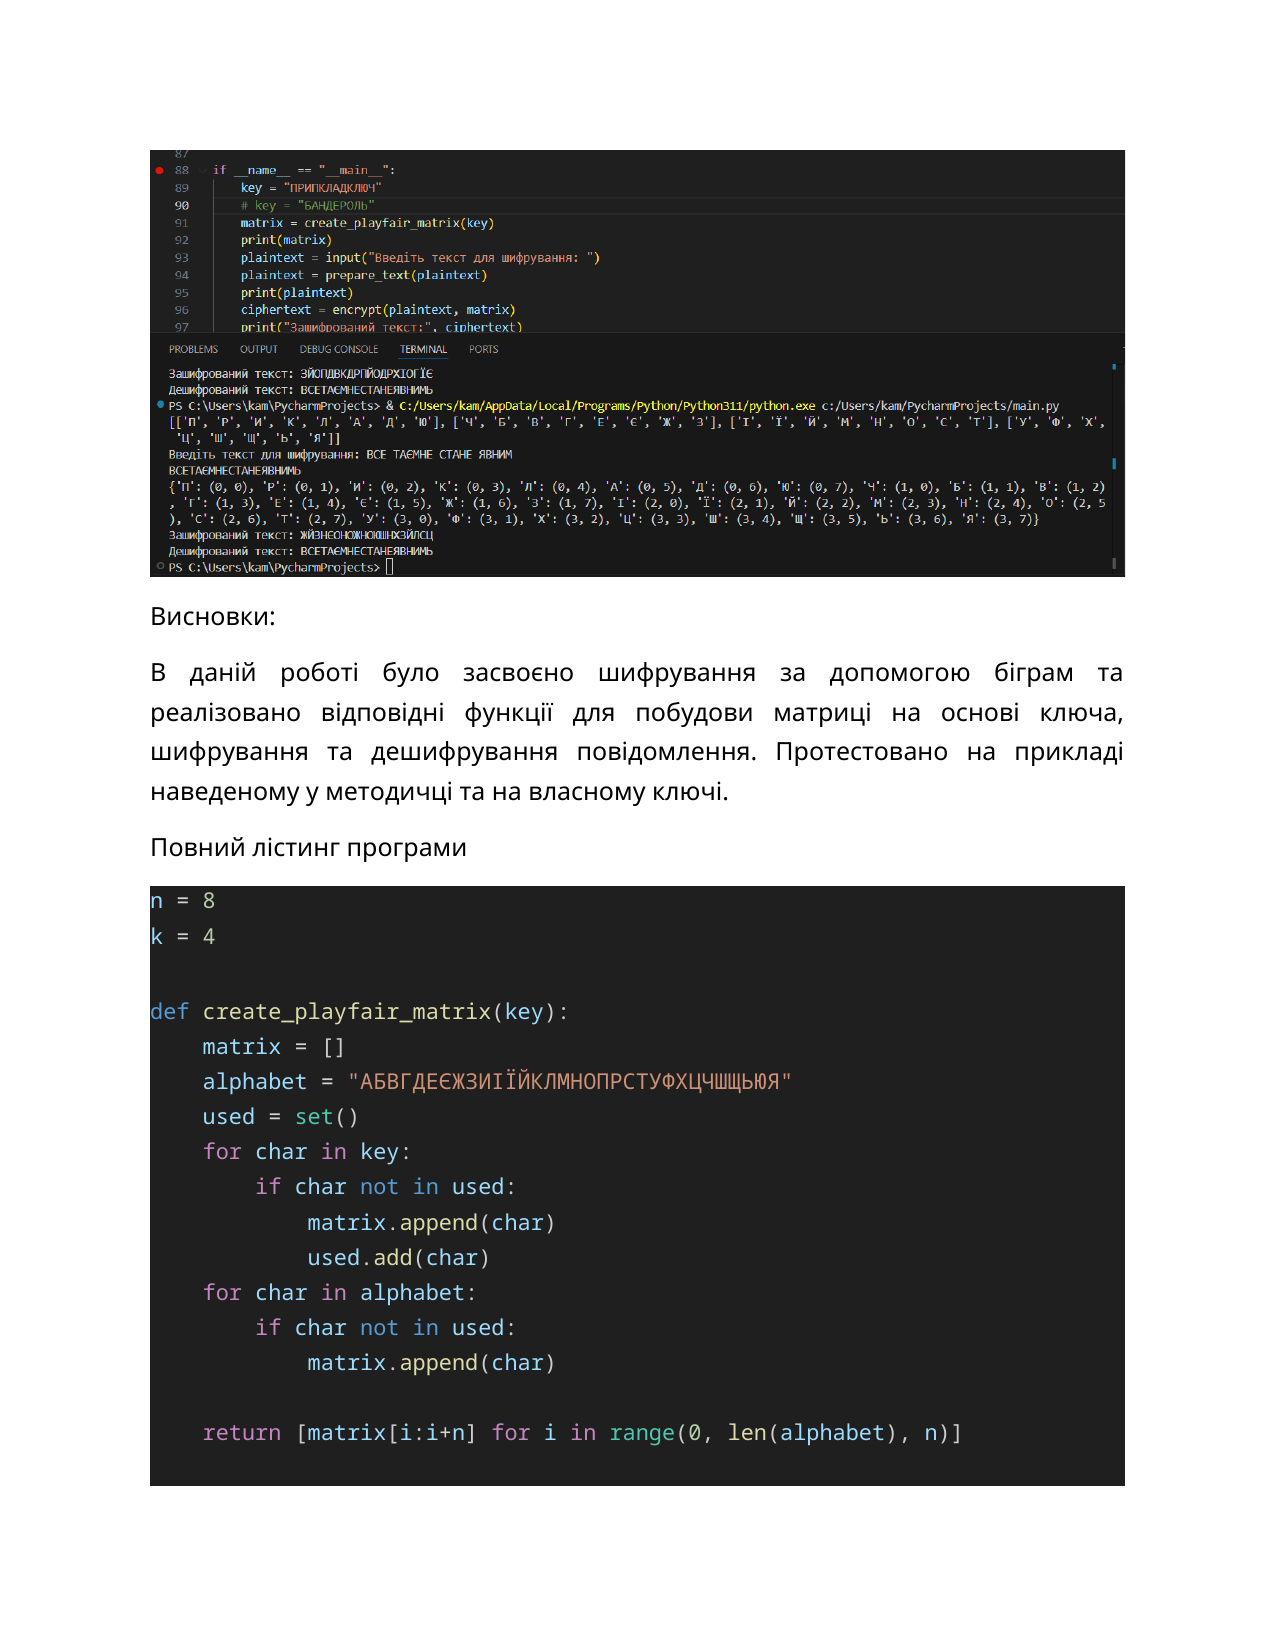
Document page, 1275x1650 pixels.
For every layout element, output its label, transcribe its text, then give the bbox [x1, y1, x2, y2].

text Висновки: [150, 599, 1125, 633]
text Повний лістинг програми [150, 829, 1125, 863]
text used.add(char) [150, 1242, 1125, 1271]
text if char not in used: [150, 1312, 1125, 1342]
text matrix.append(char) [150, 1206, 1125, 1236]
text used = set() [150, 1101, 1125, 1131]
text matrix = [] [150, 1031, 1125, 1061]
text for char in alphabet: [150, 1277, 1125, 1306]
text matrix.append(char) [150, 1347, 1125, 1377]
text n = 8 [150, 886, 1125, 915]
text return [matrix[i:i+n] for i in range(0, len(alphabet), n)] [150, 1417, 1125, 1447]
text alphabet = "АБВГДЕЄЖЗИІЇЙКЛМНОПРСТУФХЦЧШЩЬЮЯ" [150, 1066, 1125, 1096]
text В даній роботі було засвоєно шифрування за допомогою біграм та реалізовано відповідні функції для побудови матриці на основі ключа, шифрування та дешифрування повідомлення. Протестовано на прикладі наведеному у методичці та на власному ключі. [150, 655, 1125, 807]
text def create_playfair_matrix(key): [150, 996, 1125, 1026]
text k = 4 [150, 921, 1125, 950]
text if char not in used: [150, 1171, 1125, 1201]
text for char in key: [150, 1136, 1125, 1166]
